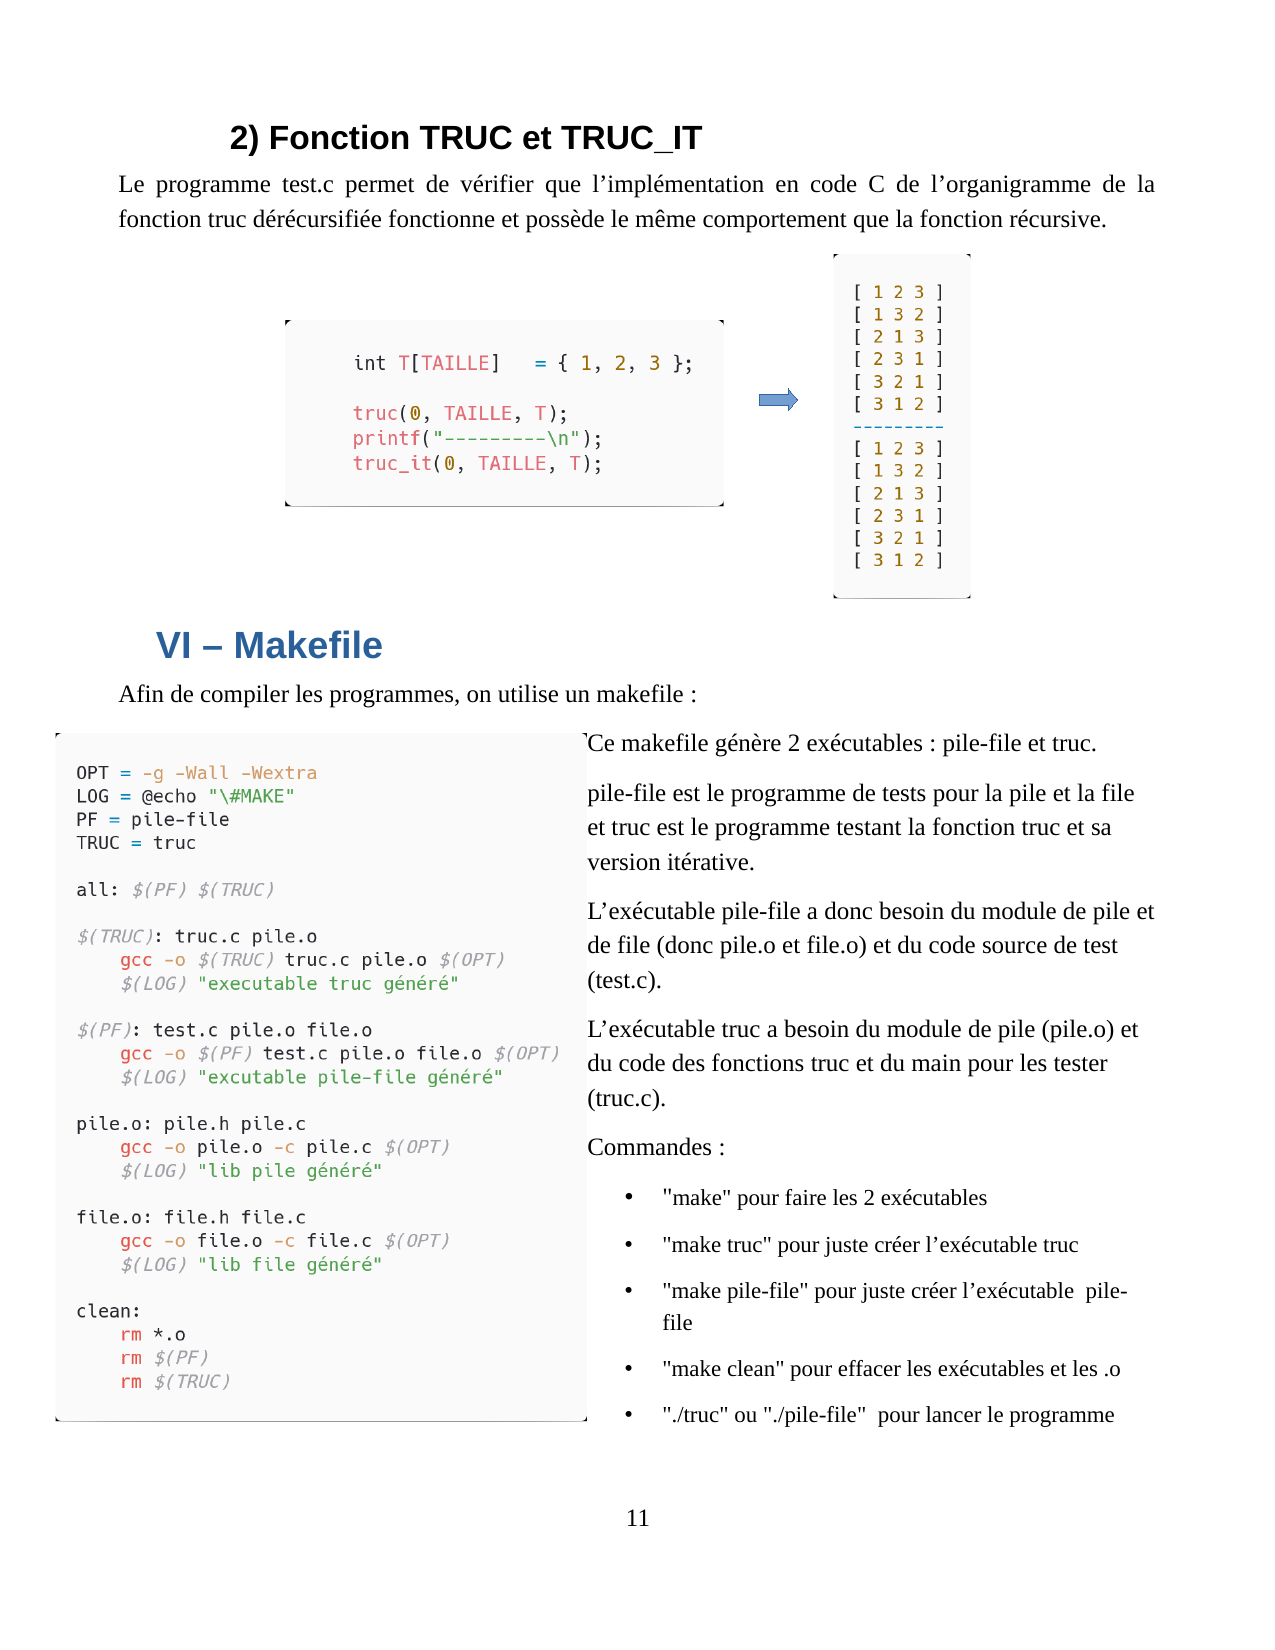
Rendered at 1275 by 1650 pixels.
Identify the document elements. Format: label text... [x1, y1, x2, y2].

text L’exécutable pile-file a donc besoin du module de pile et de file (donc pile.o et file.o) et du code source de test (test.c). [587, 896, 1157, 993]
text L’exécutable truc a besoin du module de pile (pile.o) et du code des fonctions truc et du main pour les tester (truc.c). [587, 1014, 1157, 1112]
list "make pile-file" pour juste créer l’exécutable pile-file [587, 1277, 1157, 1335]
text Afin de compiler les programmes, on utilise un makefile : [118, 679, 1157, 708]
text Ce makefile génère 2 exécutables : pile-file et truc. [118, 728, 1157, 757]
picture [55, 733, 587, 1422]
subtitle VI – Makefile [156, 623, 1157, 667]
text pile-file est le programme de tests pour la pile et la file et truc est le programme testant la fonction truc et sa version itérative. [587, 778, 1157, 875]
list "make truc" pour juste créer l’exécutable truc [587, 1231, 1157, 1257]
text Le programme test.c permet de vérifier que l’implémentation en code C de l’organigramme de la fonction truc dérécursifiée fonctionne et possède le même comportement que la fonction récursive. [118, 169, 1157, 232]
list "make" pour faire les 2 exécutables [587, 1182, 1157, 1210]
picture [285, 320, 724, 507]
list "make clean" pour effacer les exécutables et les .o [587, 1355, 1157, 1381]
list "./truc" ou "./pile-file" pour lancer le programme [156, 1401, 1157, 1428]
picture [833, 254, 971, 599]
text Commandes : [587, 1132, 1157, 1161]
subtitle 2) Fonction TRUC et TRUC_IT [156, 118, 1157, 157]
